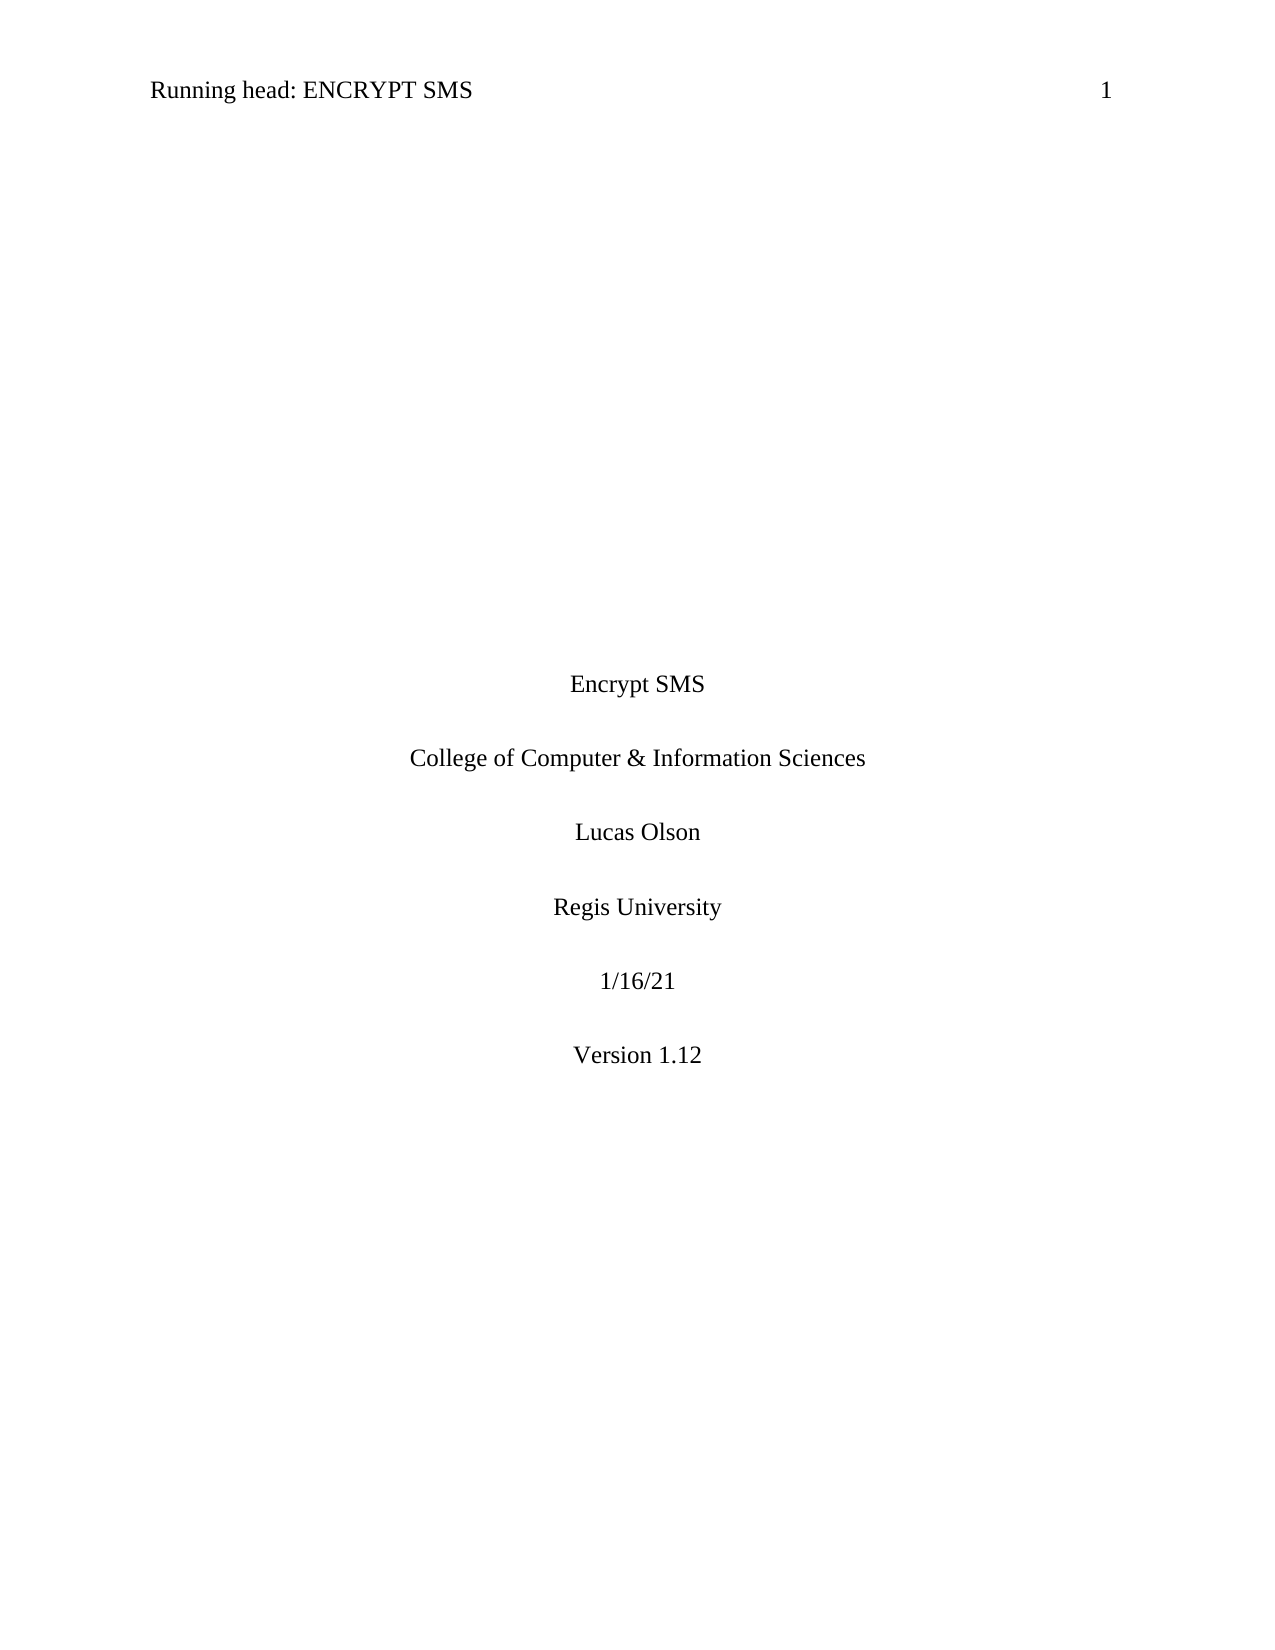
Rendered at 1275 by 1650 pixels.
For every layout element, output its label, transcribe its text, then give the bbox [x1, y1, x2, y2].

text Lucas Olson [150, 817, 1125, 846]
text 1/16/21 [150, 966, 1125, 994]
text College of Computer & Information Sciences [150, 743, 1125, 772]
text Version 1.12 [150, 1040, 1125, 1069]
text Encrypt SMS [150, 669, 1125, 698]
text Regis University [150, 892, 1125, 920]
